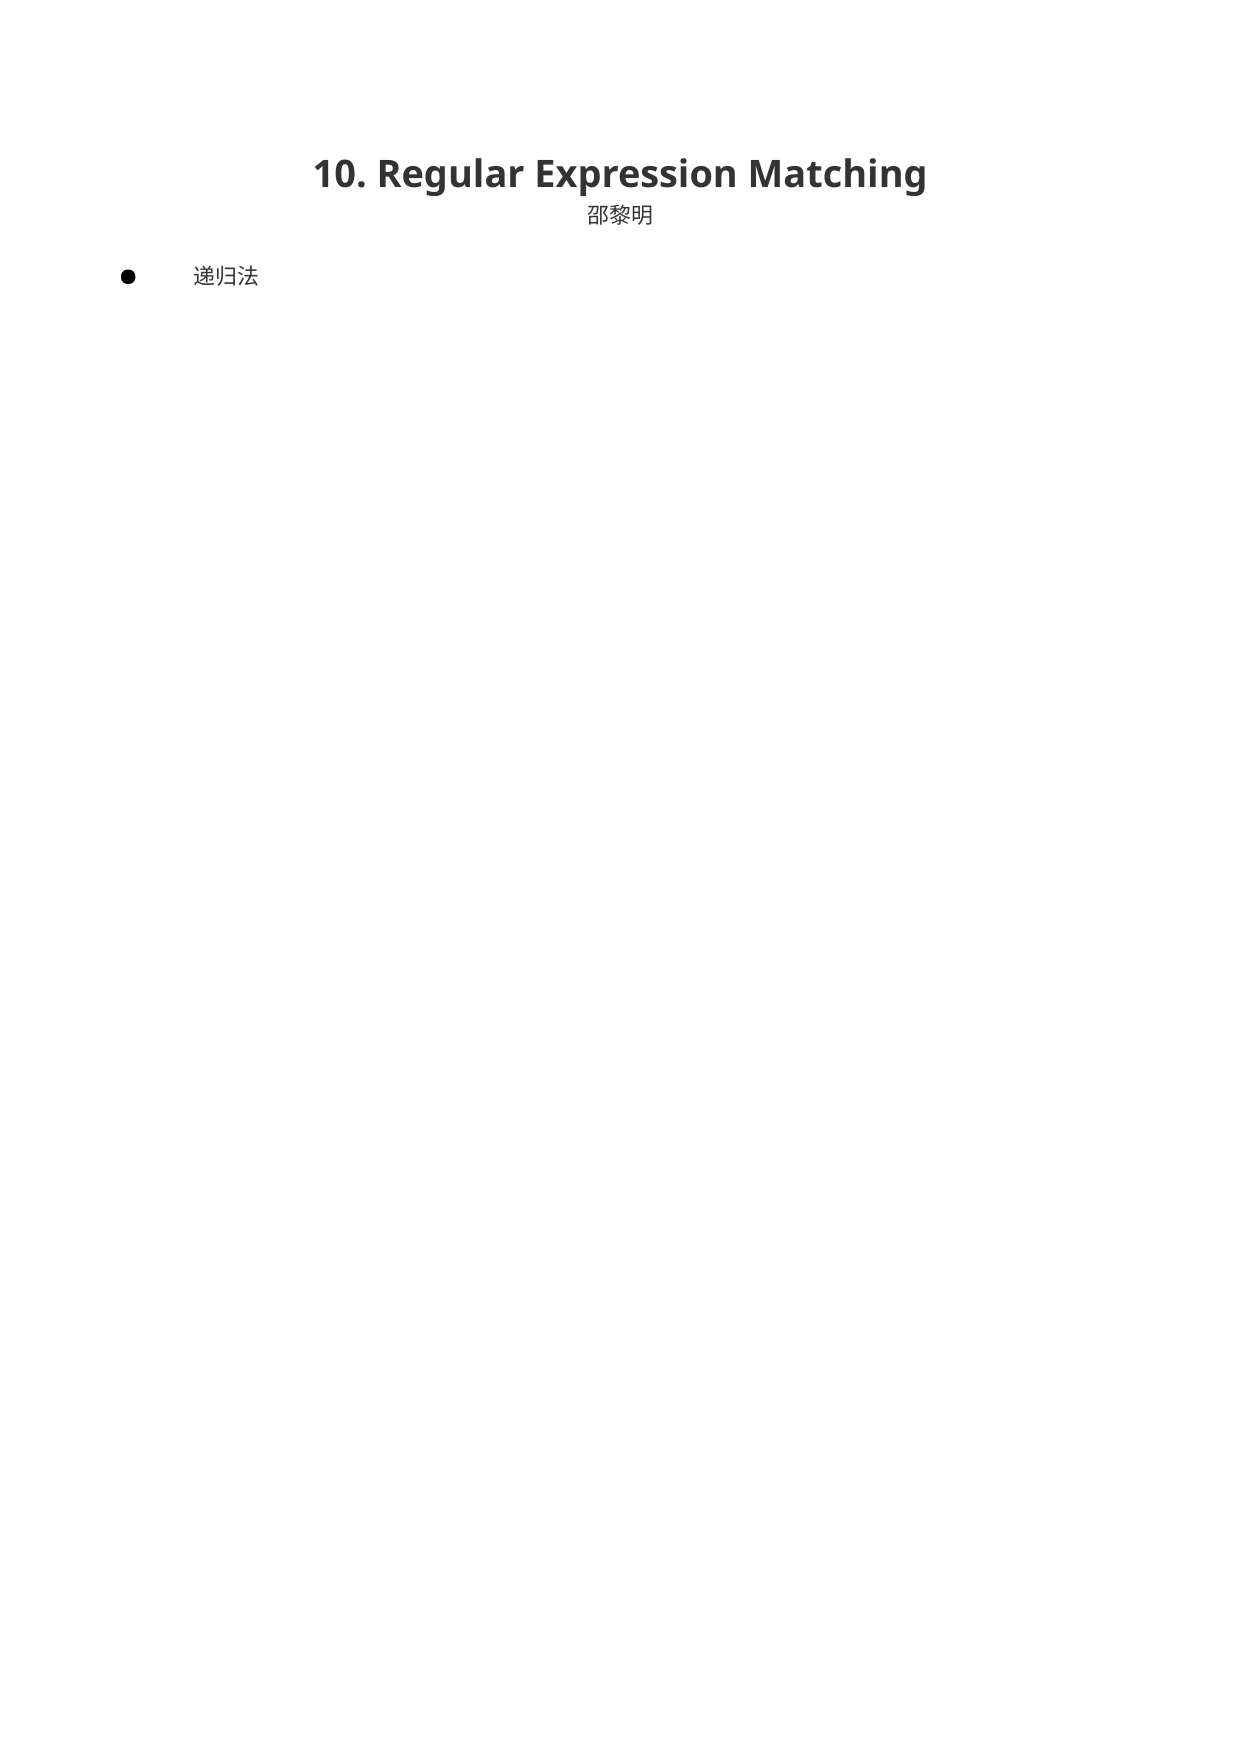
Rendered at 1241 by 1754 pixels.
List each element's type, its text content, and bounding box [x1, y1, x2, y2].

text 10. Regular Expression Matching [118, 118, 1122, 198]
list 递归法 [118, 259, 1122, 291]
text 邵黎明 [118, 198, 1122, 230]
